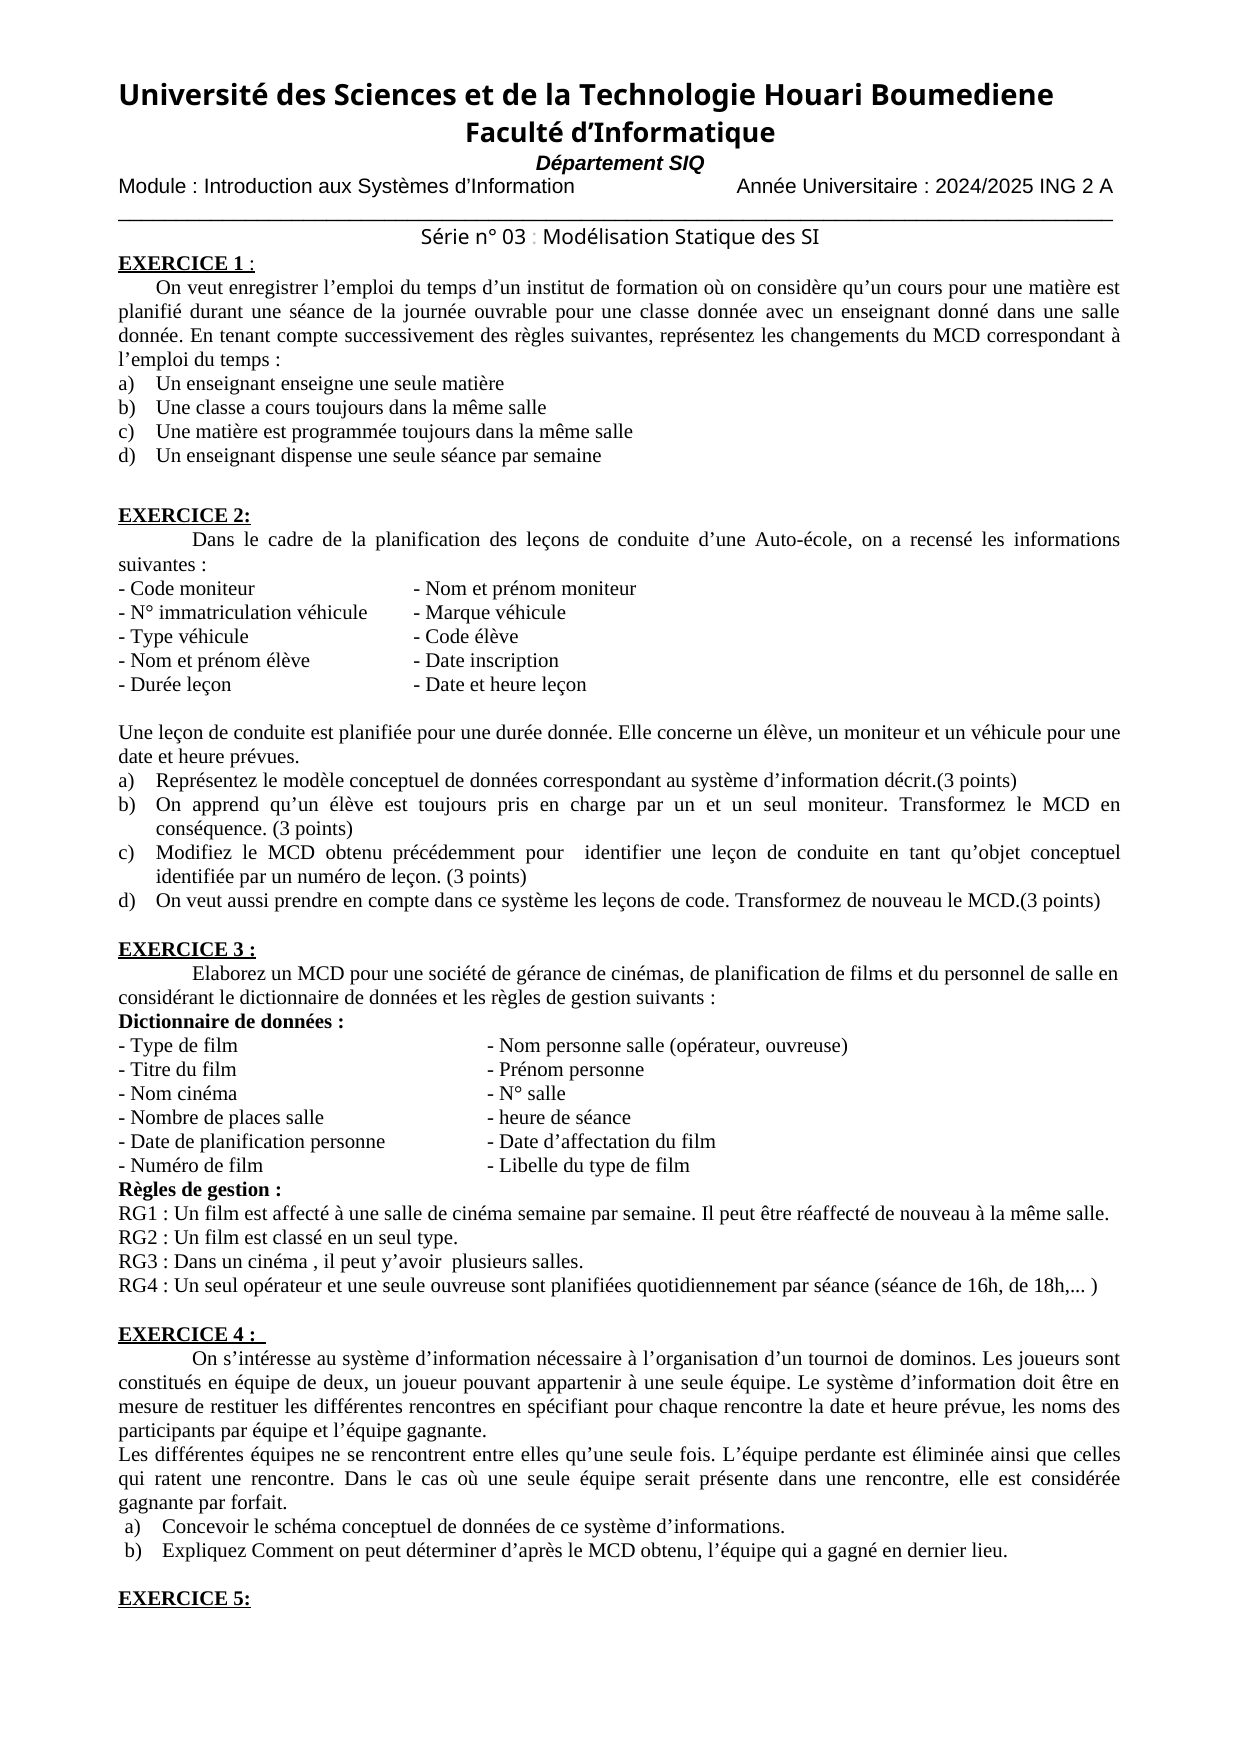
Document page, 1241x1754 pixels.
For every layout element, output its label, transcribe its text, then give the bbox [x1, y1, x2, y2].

text - Titre du film - Prénom personne [118, 1057, 1122, 1081]
subtitle EXERCICE 1 : [118, 251, 1122, 275]
text - Numéro de film - Libelle du type de film [118, 1153, 1122, 1177]
list Représentez le modèle conceptuel de données correspondant au système d’information décrit.(3 points) [118, 768, 1122, 792]
text - Type de film - Nom personne salle (opérateur, ouvreuse) [118, 1033, 1122, 1057]
text EXERCICE 2: [118, 503, 1122, 527]
text Elaborez un MCD pour une société de gérance de cinémas, de planification de films et du personnel de salle en considérant le dictionnaire de données et les règles de gestion suivants : [118, 961, 1122, 1009]
list Expliquez Comment on peut déterminer d’après le MCD obtenu, l’équipe qui a gagné en dernier lieu. [124, 1538, 1122, 1562]
list Un enseignant enseigne une seule matière [118, 371, 1122, 395]
text RG4 : Un seul opérateur et une seule ouvreuse sont planifiées quotidiennement par séance (séance de 16h, de 18h,... ) [118, 1273, 1122, 1297]
list Une classe a cours toujours dans la même salle [118, 395, 1122, 419]
text - Nombre de places salle - heure de séance [118, 1105, 1122, 1129]
text On s’intéresse au système d’information nécessaire à l’organisation d’un tournoi de dominos. Les joueurs sont constitués en équipe de deux, un joueur pouvant appartenir à une seule équipe. Le système d’information doit être en mesure de restituer les différentes rencontres en spécifiant pour chaque rencontre la date et heure prévue, les noms des participants par équipe et l’équipe gagnante. [118, 1346, 1122, 1442]
text - Type véhicule - Code élève [118, 624, 1122, 648]
text RG1 : Un film est affecté à une salle de cinéma semaine par semaine. Il peut être réaffecté de nouveau à la même salle. [118, 1201, 1122, 1225]
text - Durée leçon - Date et heure leçon [118, 672, 1122, 696]
text - Nom cinéma - N° salle [118, 1081, 1122, 1105]
text - Date de planification personne - Date d’affectation du film [118, 1129, 1122, 1153]
text EXERCICE 3 : [118, 936, 1122, 961]
text Règles de gestion : [118, 1177, 1122, 1201]
text - Code moniteur - Nom et prénom moniteur [118, 576, 1122, 599]
text Une leçon de conduite est planifiée pour une durée donnée. Elle concerne un élève, un moniteur et un véhicule pour une date et heure prévues. [118, 720, 1122, 768]
text RG3 : Dans un cinéma , il peut y’avoir plusieurs salles. [118, 1249, 1122, 1273]
text - Nom et prénom élève - Date inscription [118, 648, 1122, 672]
subtitle Série n° 03 : Modélisation Statique des SI [118, 222, 1122, 251]
list Un enseignant dispense une seule séance par semaine [118, 443, 1122, 467]
text RG2 : Un film est classé en un seul type. [118, 1225, 1122, 1249]
text Dans le cadre de la planification des leçons de conduite d’une Auto-école, on a recensé les informations suivantes : [118, 527, 1122, 576]
list Modifiez le MCD obtenu précédemment pour identifier une leçon de conduite en tant qu’objet conceptuel identifiée par un numéro de leçon. (3 points) [118, 840, 1122, 888]
text Dictionnaire de données : [118, 1009, 1122, 1033]
text EXERCICE 4 : [118, 1321, 1122, 1346]
text EXERCICE 5: [118, 1586, 1122, 1610]
list Une matière est programmée toujours dans la même salle [118, 419, 1122, 443]
text Les différentes équipes ne se rencontrent entre elles qu’une seule fois. L’équipe perdante est éliminée ainsi que celles qui ratent une rencontre. Dans le cas où une seule équipe serait présente dans une rencontre, elle est considérée gagnante par forfait. [118, 1442, 1122, 1514]
list On apprend qu’un élève est toujours pris en charge par un et un seul moniteur. Transformez le MCD en conséquence. (3 points) [118, 792, 1122, 840]
list Concevoir le schéma conceptuel de données de ce système d’informations. [124, 1514, 1122, 1538]
list On veut aussi prendre en compte dans ce système les leçons de code. Transformez de nouveau le MCD.(3 points) [118, 888, 1122, 912]
text - N° immatriculation véhicule - Marque véhicule [118, 599, 1122, 624]
text On veut enregistrer l’emploi du temps d’un institut de formation où on considère qu’un cours pour une matière est planifié durant une séance de la journée ouvrable pour une classe donnée avec un enseignant donné dans une salle donnée. En tenant compte successivement des règles suivantes, représentez les changements du MCD correspondant à l’emploi du temps : [118, 275, 1122, 371]
